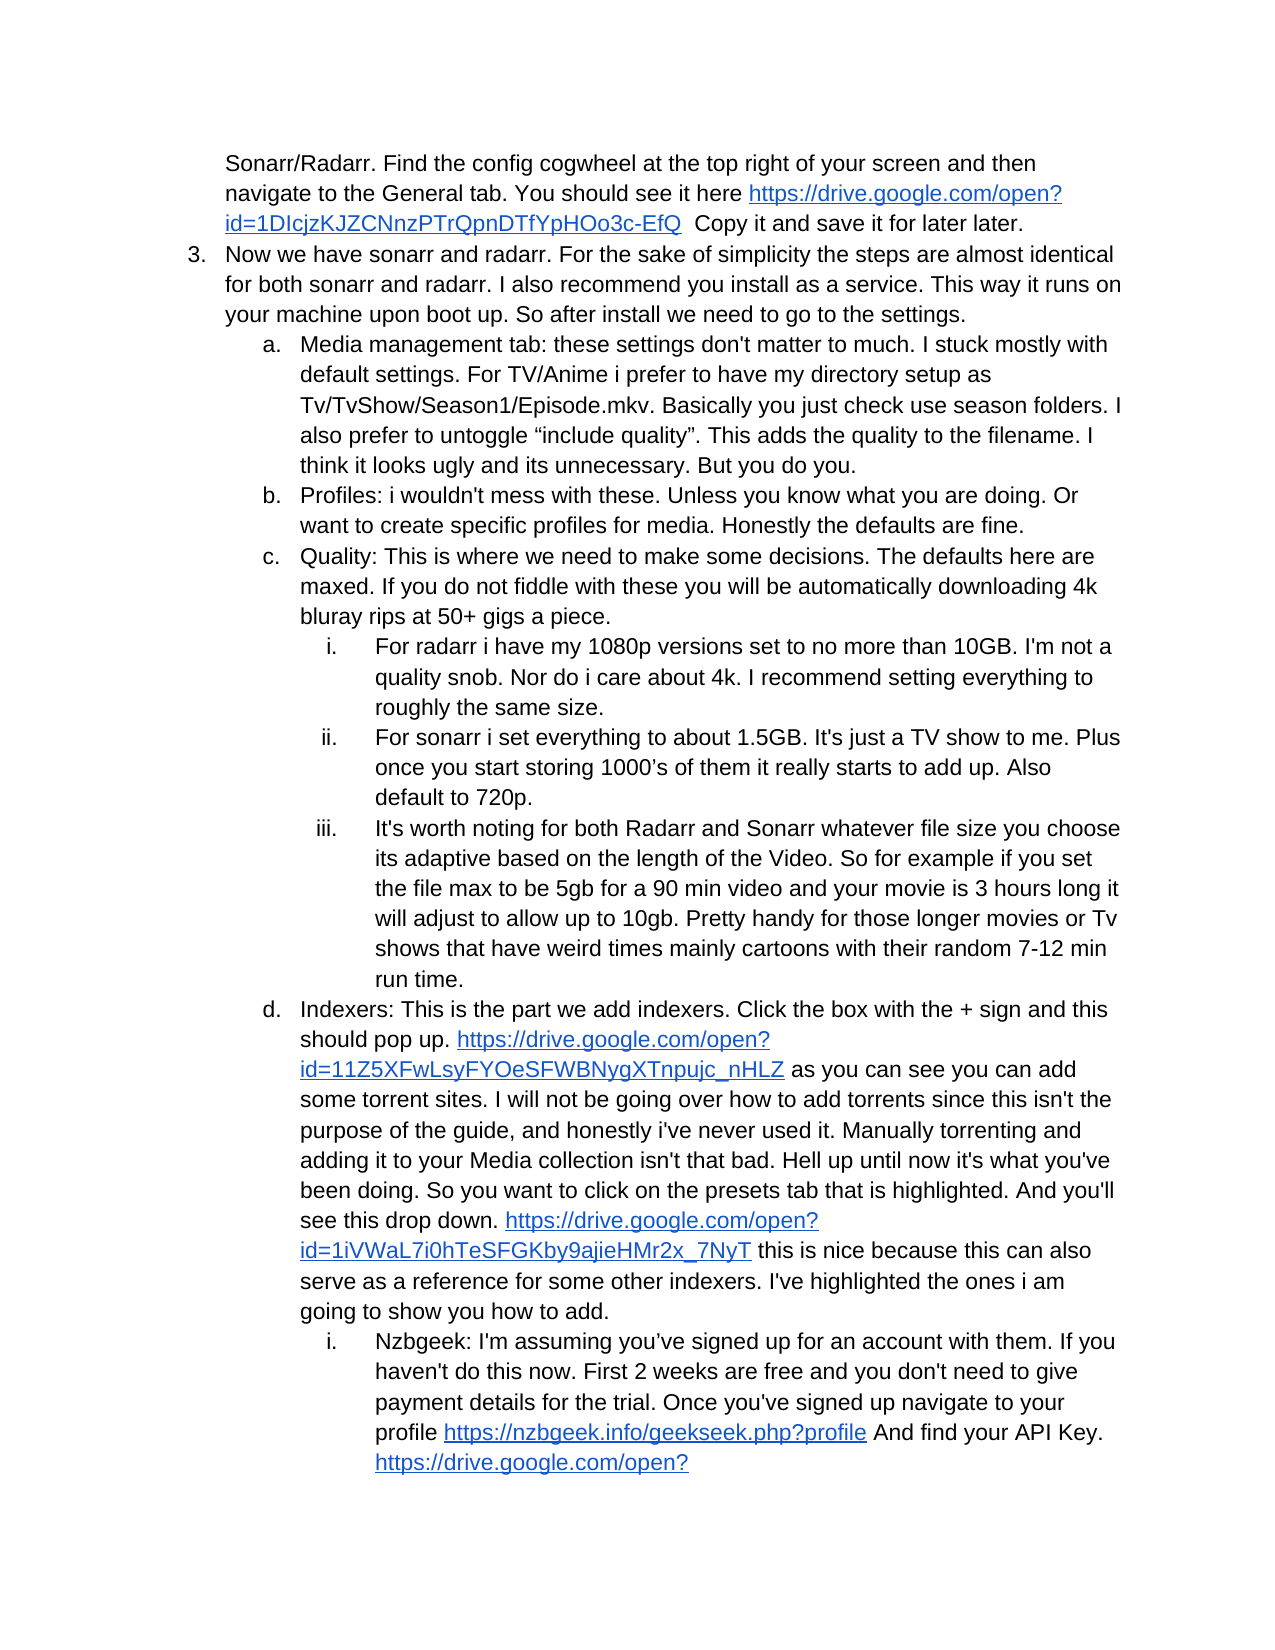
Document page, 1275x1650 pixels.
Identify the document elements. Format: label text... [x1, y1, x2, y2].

list Quality: This is where we need to make some decisions. The defaults here are maxed. If you do not fiddle with these you will be automatically downloading 4k bluray rips at 50+ gigs a piece. [262, 543, 1125, 629]
list Sonarr/Radarr. Find the config cogwheel at the top right of your screen and then navigate to the General tab. You should see it here https://drive.google.com/open?id=1DIcjzKJZCNnzPTrQpnDTfYpHOo3c-EfQ Copy it and save it for later later. [187, 150, 1125, 237]
list Media management tab: these settings don't matter to much. I stuck mostly with default settings. For TV/Anime i prefer to have my directory setup as Tv/TvShow/Season1/Episode.mkv. Basically you just check use season folders. I also prefer to untoggle “include quality”. This adds the quality to the filename. I think it looks ugly and its unnecessary. But you do you. [262, 331, 1125, 478]
list Nzbgeek: I'm assuming you’ve signed up for an account with them. If you haven't do this now. First 2 weeks are free and you don't need to give payment details for the trial. Once you've signed up navigate to your profile https://nzbgeek.info/geekseek.php?profile And find your API Key. https://drive.google.com/open? [337, 1328, 1125, 1475]
list It's worth noting for both Radarr and Sonarr whatever file size you choose its adaptive based on the length of the Video. So for example if you set the file max to be 5gb for a 90 min video and your movie is 3 hours long it will adjust to allow up to 10gb. Pretty handy for those longer movies or Tv shows that have weird times mainly cartoons with their random 7-12 min run time. [337, 814, 1125, 992]
list For radarr i have my 1080p versions set to no more than 10GB. I'm not a quality snob. Nor do i care about 4k. I recommend setting everything to roughly the same size. [337, 633, 1125, 720]
list Indexers: This is the part we add indexers. Click the box with the + sign and this should pop up. https://drive.google.com/open?id=11Z5XFwLsyFYOeSFWBNygXTnpujc_nHLZ as you can see you can add some torrent sites. I will not be going over how to add torrents since this isn't the purpose of the guide, and honestly i've never used it. Manually torrenting and adding it to your Media collection isn't that bad. Hell up until now it's what you've been doing. So you want to click on the presets tab that is highlighted. And you'll see this drop down. https://drive.google.com/open?id=1iVWaL7i0hTeSFGKby9ajieHMr2x_7NyT this is nice because this can also serve as a reference for some other indexers. I've highlighted the ones i am going to show you how to add. [262, 996, 1125, 1324]
list Now we have sonarr and radarr. For the sake of simplicity the steps are almost identical for both sonarr and radarr. I also recommend you install as a service. This way it runs on your machine upon boot up. So after install we need to go to the settings. [187, 241, 1125, 327]
list For sonarr i set everything to about 1.5GB. It's just a TV show to me. Plus once you start storing 1000’s of them it really starts to add up. Also default to 720p. [337, 724, 1125, 811]
list Profiles: i wouldn't mess with these. Unless you know what you are doing. Or want to create specific profiles for media. Honestly the defaults are fine. [262, 482, 1125, 539]
